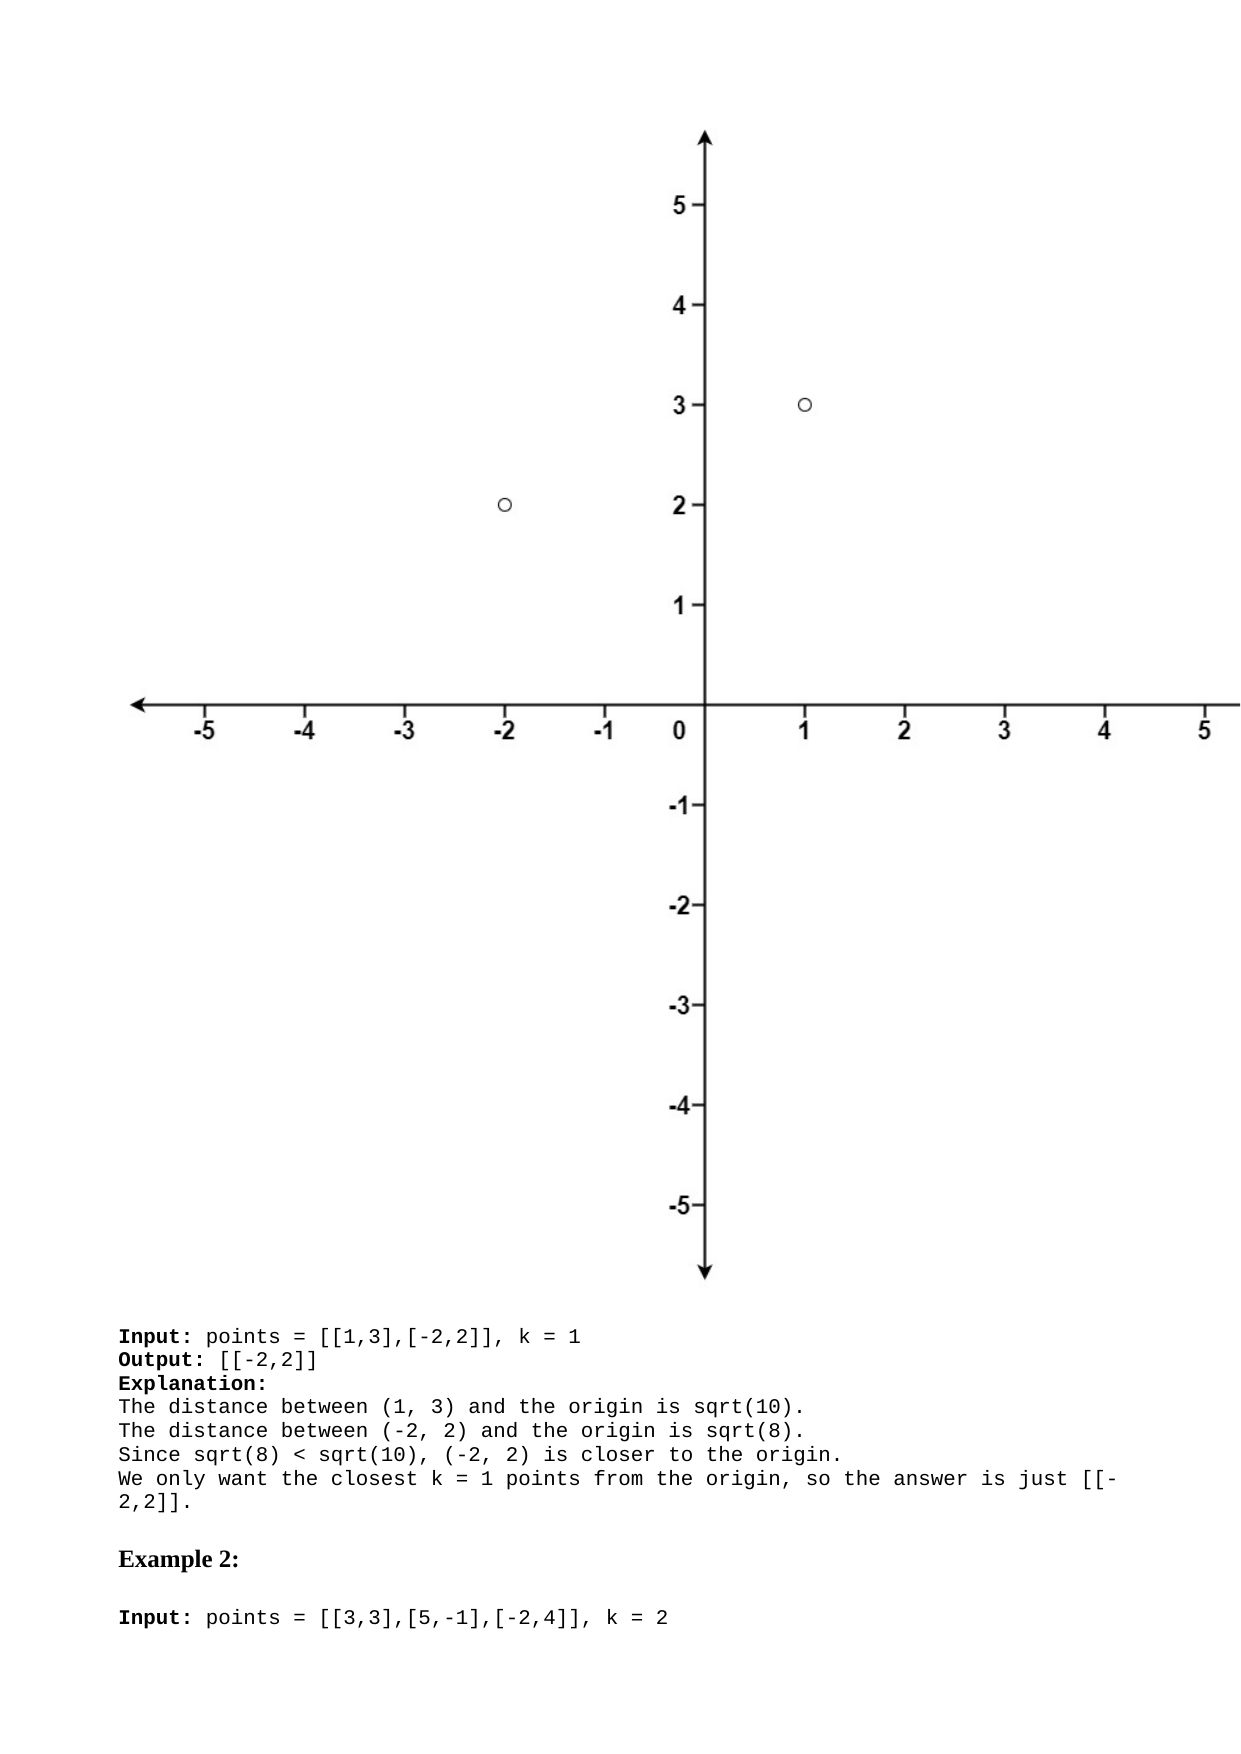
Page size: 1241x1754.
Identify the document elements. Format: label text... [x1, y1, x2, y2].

text Output: [[-2,2]] [118, 1349, 1122, 1373]
text The distance between (-2, 2) and the origin is sqrt(8). [118, 1420, 1122, 1444]
text We only want the closest k = 1 points from the origin, so the answer is just [[-2,2]]. [118, 1467, 1122, 1515]
text The distance between (1, 3) and the origin is sqrt(10). [118, 1397, 1122, 1420]
text Input: points = [[1,3],[-2,2]], k = 1 [118, 1326, 1122, 1349]
text Input: points = [[3,3],[5,-1],[-2,4]], k = 2 [118, 1607, 1122, 1630]
picture [118, 118, 1241, 1292]
text Since sqrt(8) < sqrt(10), (-2, 2) is closer to the origin. [118, 1444, 1122, 1467]
text Example 2: [118, 1544, 1122, 1573]
text Explanation: [118, 1373, 1122, 1397]
